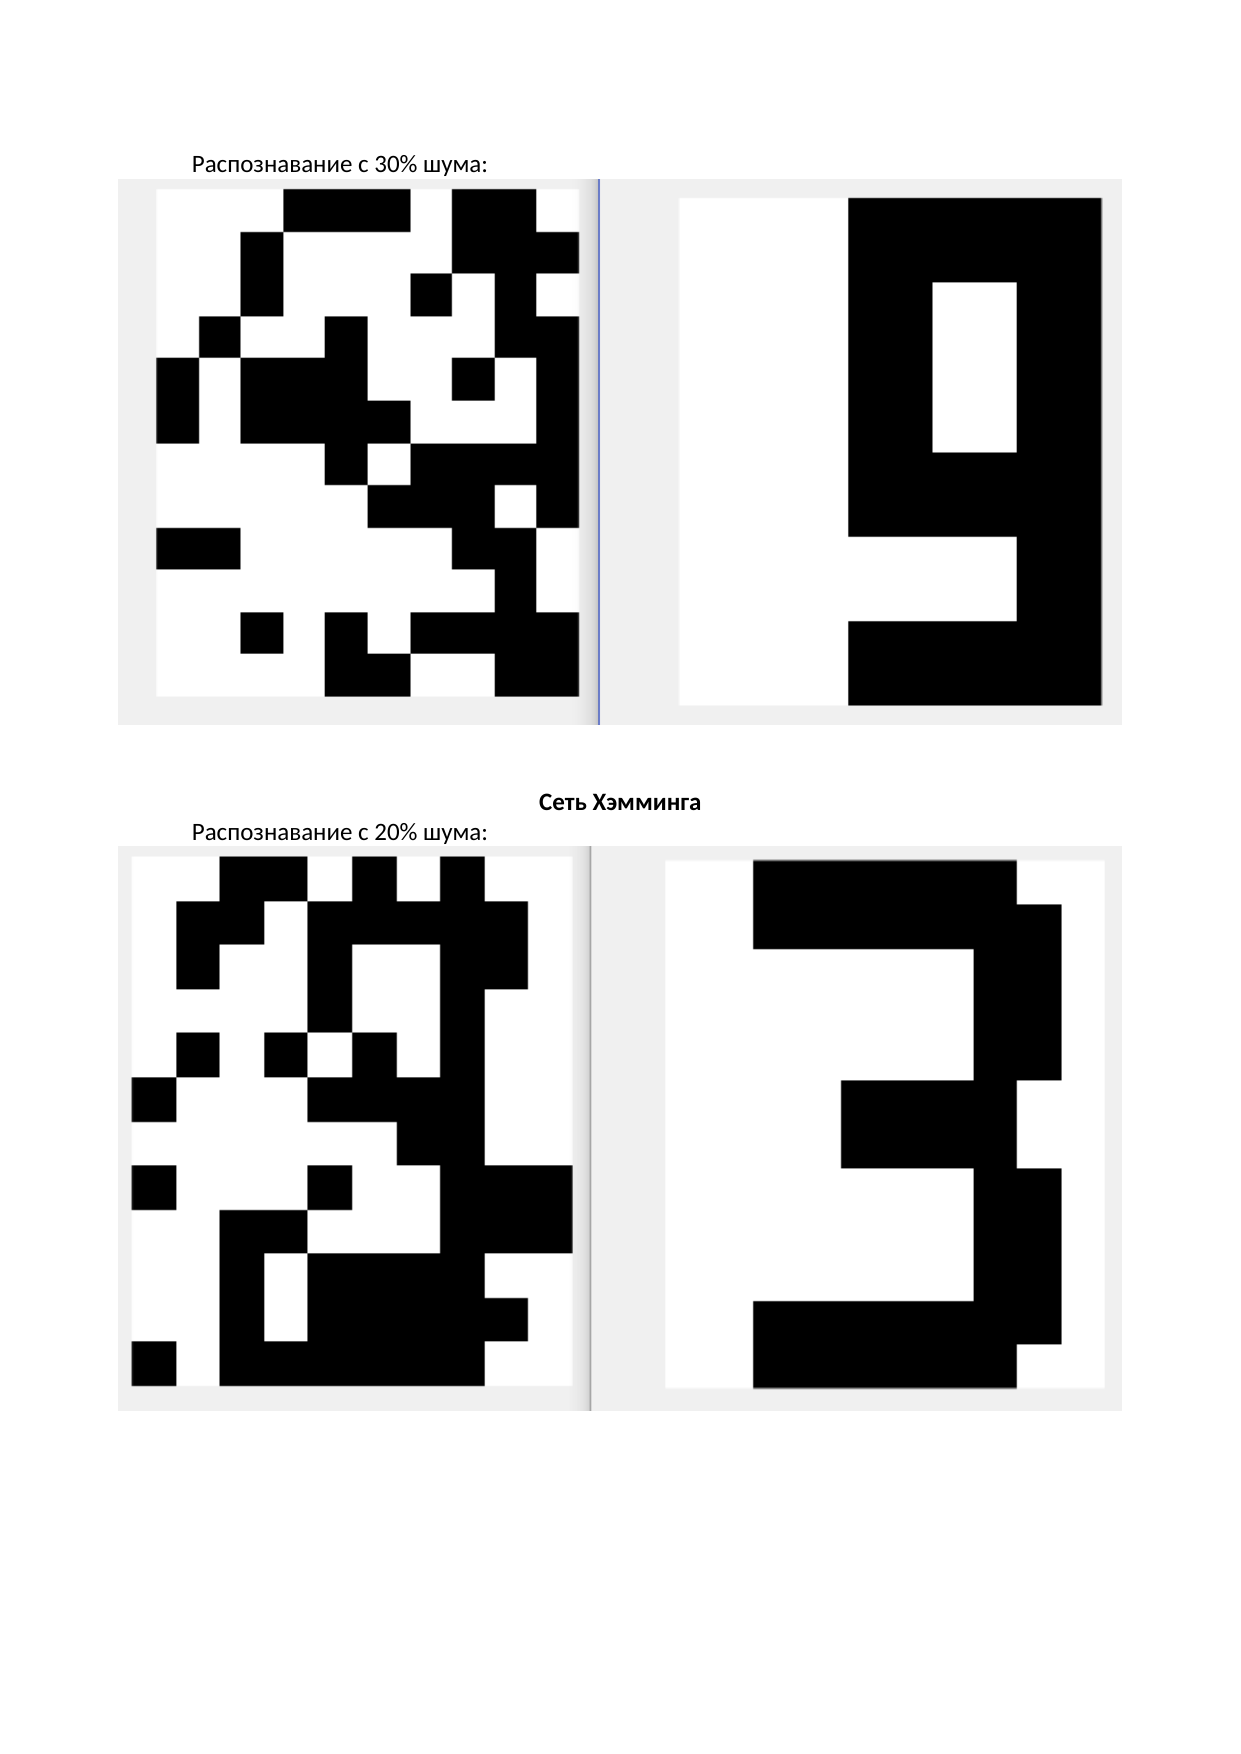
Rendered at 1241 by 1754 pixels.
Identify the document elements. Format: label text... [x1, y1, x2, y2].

text Распознавание с 30% шума: [118, 149, 1122, 179]
text Распознавание с 20% шума: [118, 816, 1122, 846]
text Сеть Хэмминга [118, 786, 1122, 816]
picture [118, 846, 1122, 1411]
picture [118, 179, 1122, 725]
